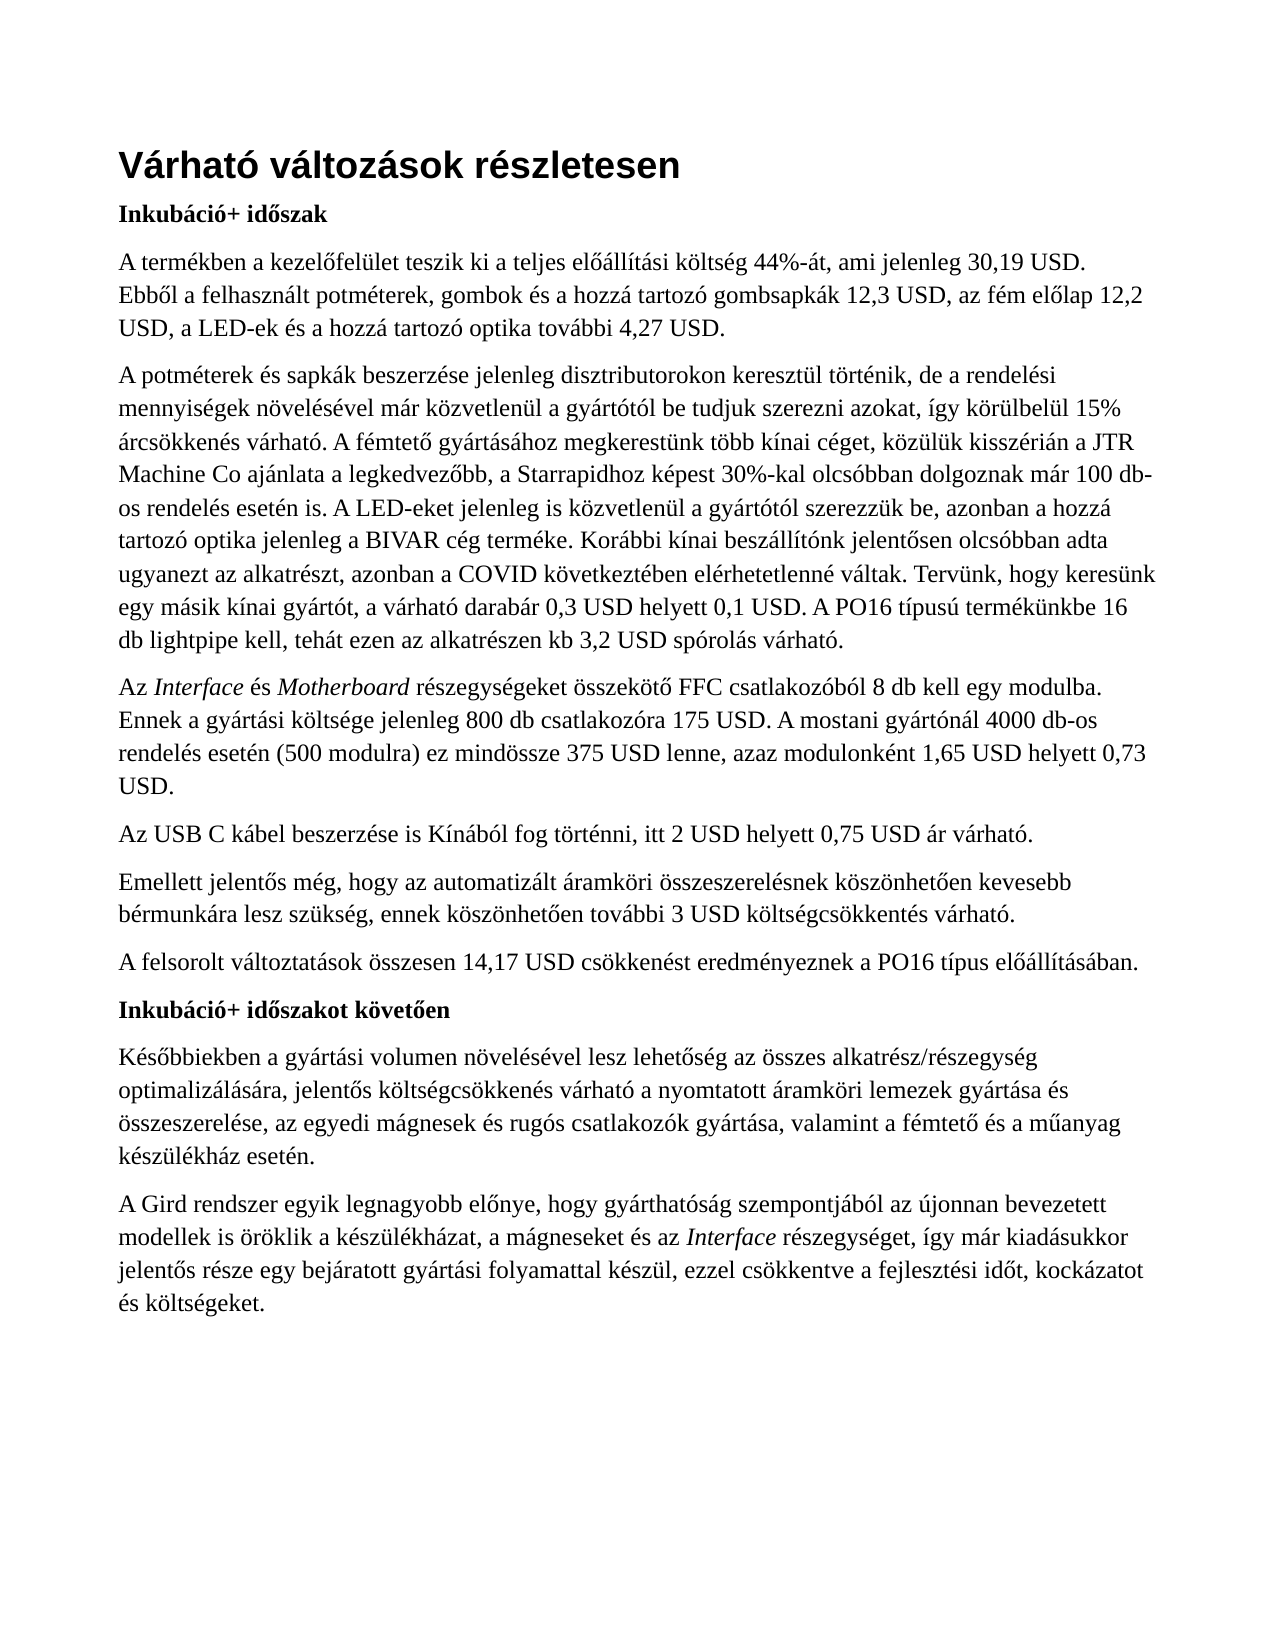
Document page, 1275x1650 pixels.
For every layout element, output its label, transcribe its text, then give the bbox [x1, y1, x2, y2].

text A Gird rendszer egyik legnagyobb előnye, hogy gyárthatóság szempontjából az újonnan bevezetett modellek is öröklik a készülékházat, a mágneseket és az Interface részegységet, így már kiadásukkor jelentős része egy bejáratott gyártási folyamattal készül, ezzel csökkentve a fejlesztési időt, kockázatot és költségeket. [118, 1189, 1157, 1317]
text Emellett jelentős még, hogy az automatizált áramköri összeszerelésnek köszönhetően kevesebb bérmunkára lesz szükség, ennek köszönhetően további 3 USD költségcsökkentés várható. [118, 867, 1157, 928]
text Az USB C kábel beszerzése is Kínából fog történni, itt 2 USD helyett 0,75 USD ár várható. [118, 819, 1157, 848]
subtitle Várható változások részletesen [118, 143, 1157, 187]
text Későbbiekben a gyártási volumen növelésével lesz lehetőség az összes alkatrész/részegység optimalizálására, jelentős költségcsökkenés várható a nyomtatott áramköri lemezek gyártása és összeszerelése, az egyedi mágnesek és rugós csatlakozók gyártása, valamint a fémtető és a műanyag készülékház esetén. [118, 1042, 1157, 1170]
text Az Interface és Motherboard részegységeket összekötő FFC csatlakozóból 8 db kell egy modulba. Ennek a gyártási költsége jelenleg 800 db csatlakozóra 175 USD. A mostani gyártónál 4000 db-os rendelés esetén (500 modulra) ez mindössze 375 USD lenne, azaz modulonként 1,65 USD helyett 0,73 USD. [118, 672, 1157, 800]
text Inkubáció+ időszak [118, 199, 1157, 228]
text Inkubáció+ időszakot követően [118, 995, 1157, 1023]
text A felsorolt változtatások összesen 14,17 USD csökkenést eredményeznek a PO16 típus előállításában. [118, 947, 1157, 976]
text A potméterek és sapkák beszerzése jelenleg disztributorokon keresztül történik, de a rendelési mennyiségek növelésével már közvetlenül a gyártótól be tudjuk szerezni azokat, így körülbelül 15% árcsökkenés várható. A fémtető gyártásához megkerestünk több kínai céget, közülük kisszérián a JTR Machine Co ajánlata a legkedvezőbb, a Starrapidhoz képest 30%-kal olcsóbban dolgoznak már 100 db-os rendelés esetén is. A LED-eket jelenleg is közvetlenül a gyártótól szerezzük be, azonban a hozzá tartozó optika jelenleg a BIVAR cég terméke. Korábbi kínai beszállítónk jelentősen olcsóbban adta ugyanezt az alkatrészt, azonban a COVID következtében elérhetetlenné váltak. Tervünk, hogy keresünk egy másik kínai gyártót, a várható darabár 0,3 USD helyett 0,1 USD. A PO16 típusú termékünkbe 16 db lightpipe kell, tehát ezen az alkatrészen kb 3,2 USD spórolás várható. [118, 361, 1157, 653]
text A termékben a kezelőfelület teszik ki a teljes előállítási költség 44%-át, ami jelenleg 30,19 USD. Ebből a felhasznált potméterek, gombok és a hozzá tartozó gombsapkák 12,3 USD, az fém előlap 12,2 USD, a LED-ek és a hozzá tartozó optika további 4,27 USD. [118, 247, 1157, 342]
